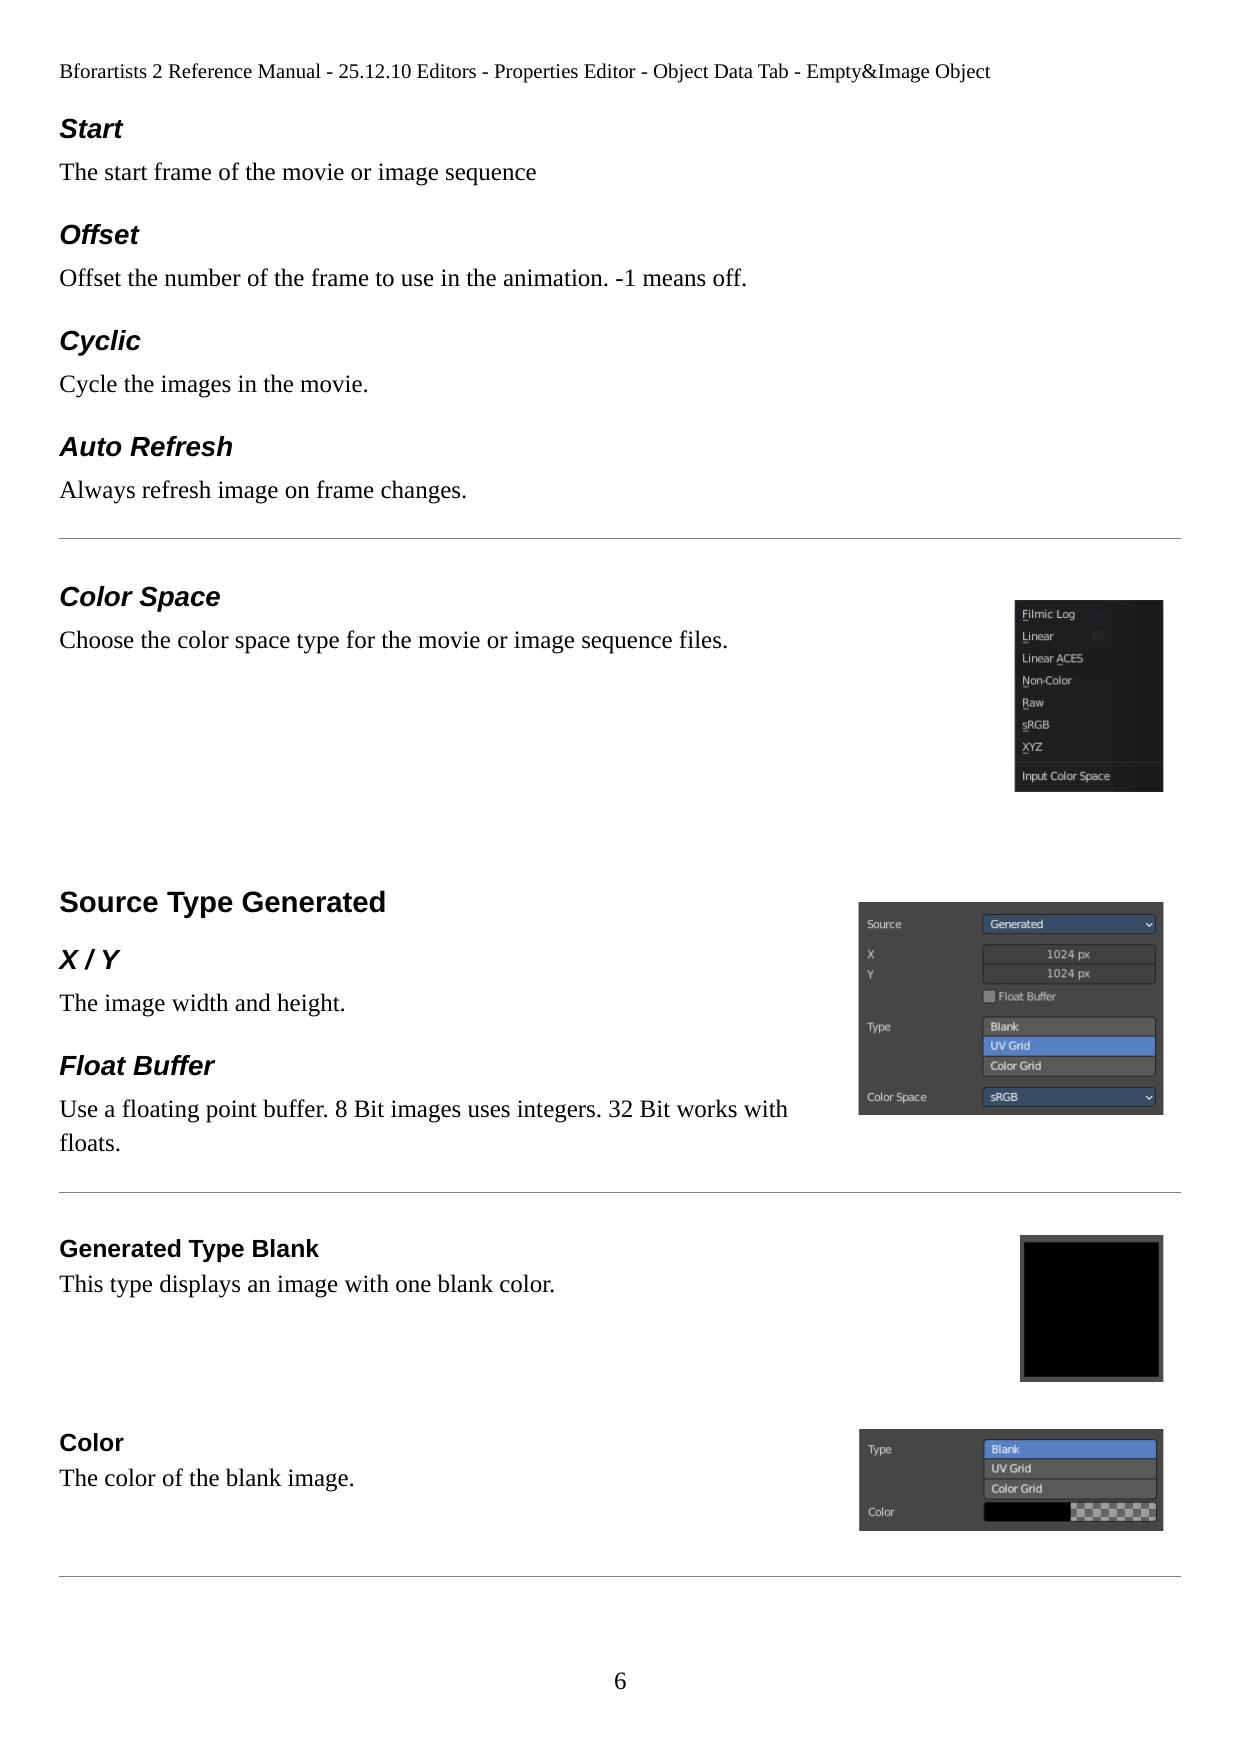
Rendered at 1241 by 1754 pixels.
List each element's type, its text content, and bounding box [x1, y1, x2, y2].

subtitle Offset [59, 218, 1181, 250]
subtitle Source Type Generated [59, 885, 1181, 918]
subtitle Color Space [59, 581, 1181, 612]
text The image width and height. [59, 988, 858, 1017]
text Always refresh image on frame changes. [59, 475, 1181, 503]
subtitle X / Y [59, 943, 858, 975]
picture [858, 902, 1164, 1115]
picture [859, 1429, 1164, 1531]
text The color of the blank image. [59, 1463, 859, 1492]
subtitle Start [59, 113, 1181, 144]
picture [1014, 600, 1164, 792]
picture [1020, 1235, 1164, 1382]
subtitle Generated Type Blank [59, 1234, 1181, 1263]
text The start frame of the movie or image sequence [59, 157, 1181, 186]
subtitle Float Buffer [59, 1049, 858, 1081]
text Cycle the images in the movie. [59, 369, 1181, 398]
subtitle Auto Refresh [59, 430, 1181, 462]
subtitle Color [59, 1428, 1181, 1457]
text Offset the number of the frame to use in the animation. -1 means off. [59, 263, 1181, 292]
subtitle [1164, 943, 1181, 975]
subtitle Cyclic [59, 324, 1181, 356]
text This type displays an image with one blank color. [59, 1269, 1020, 1298]
subtitle [1164, 1049, 1181, 1081]
text Use a floating point buffer. 8 Bit images uses integers. 32 Bit works with floats. [59, 1094, 1181, 1157]
text Choose the color space type for the movie or image sequence files. [59, 625, 1014, 654]
